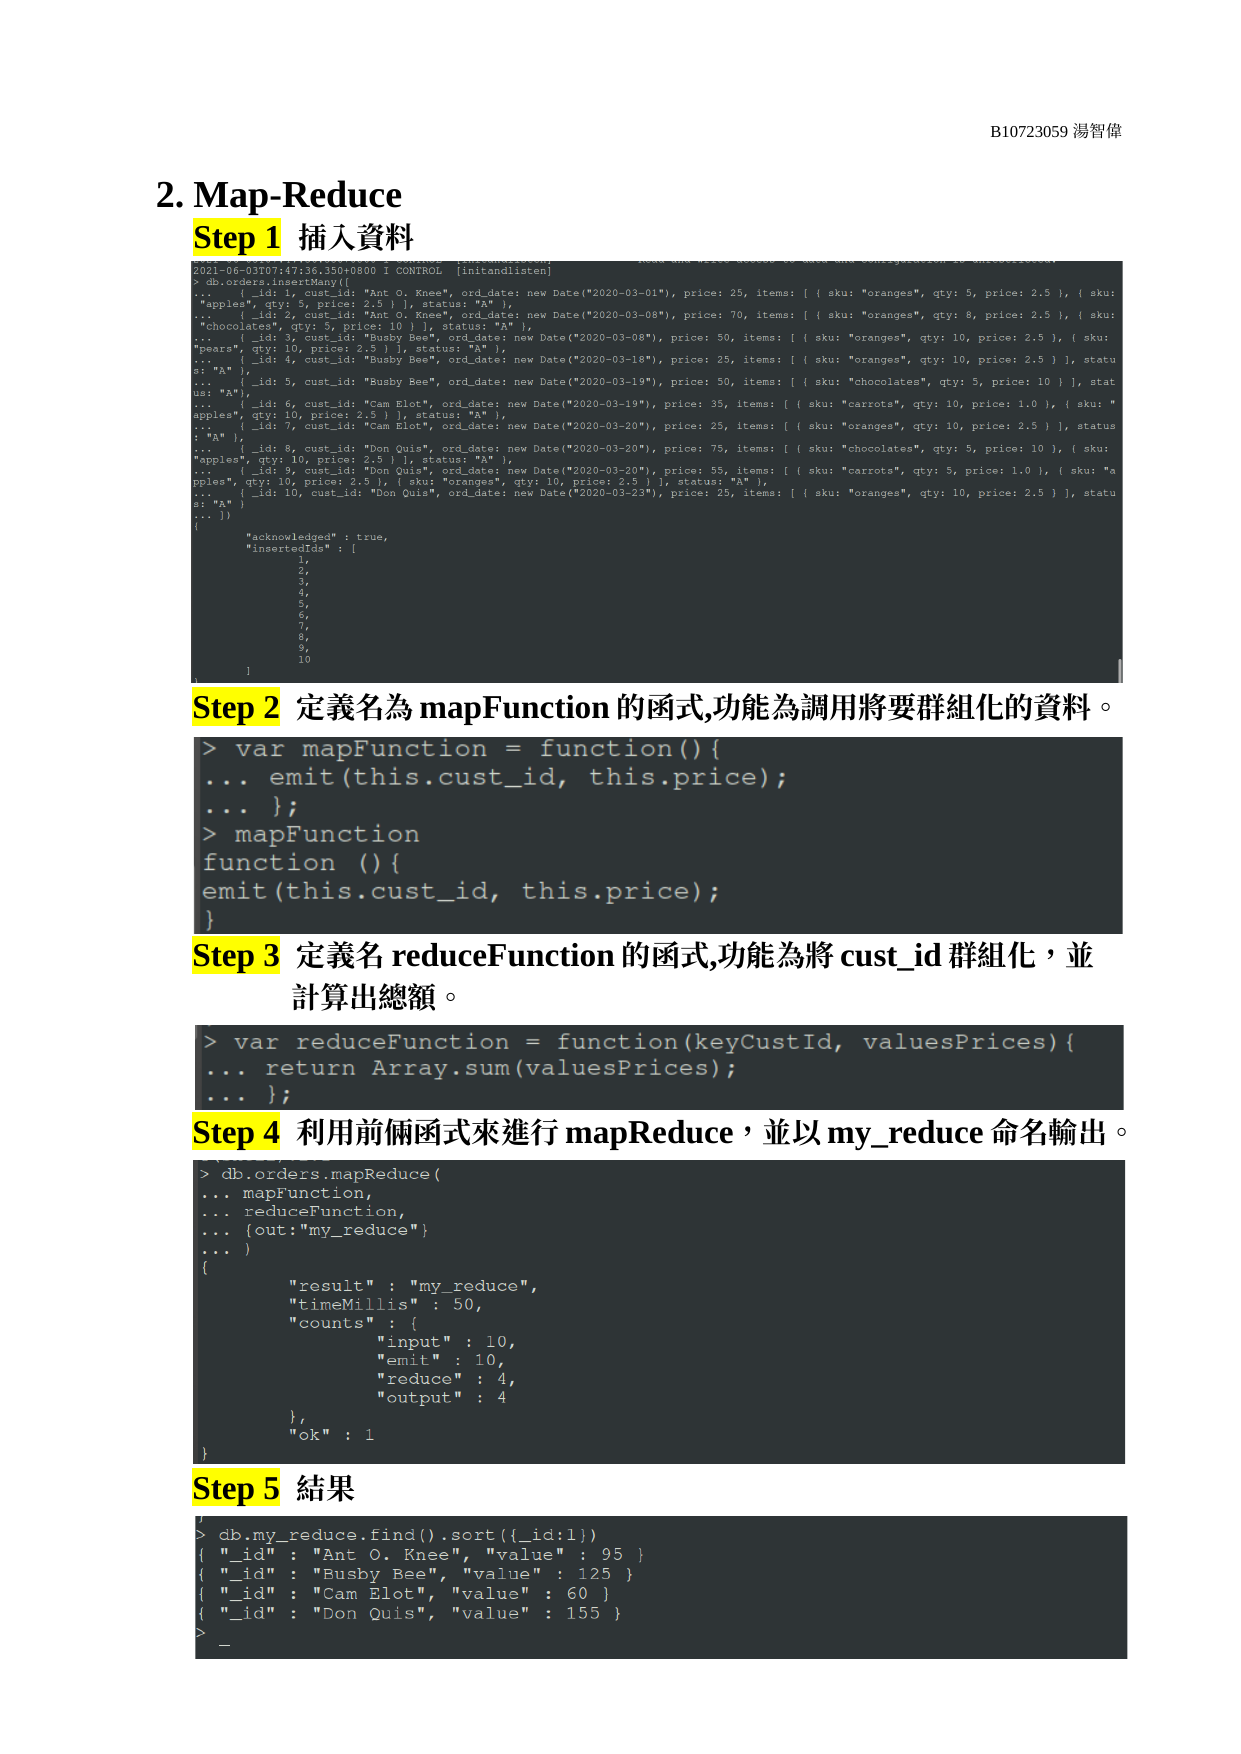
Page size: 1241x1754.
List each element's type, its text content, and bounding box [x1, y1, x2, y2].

text Step 5 結果 [118, 1151, 1122, 1508]
picture [193, 1248, 393, 1464]
text Step 4 利用前倆函式來進行mapReduce，並以my_reduce命名輸出。 [118, 1017, 1122, 1151]
picture [193, 737, 284, 834]
list Map-Reduce [156, 172, 1122, 215]
text Step 2 定義名為mapFunction的函式,功能為調用將要群組化的資料。 [118, 257, 1122, 727]
text Step 3 定義名 reduceFunction的函式,功能為將cust_id群組化，並 計算出總額。 [118, 727, 1122, 1017]
picture [195, 1025, 294, 1086]
picture [191, 261, 1123, 683]
list Step 1 插入資料 [156, 215, 1122, 257]
